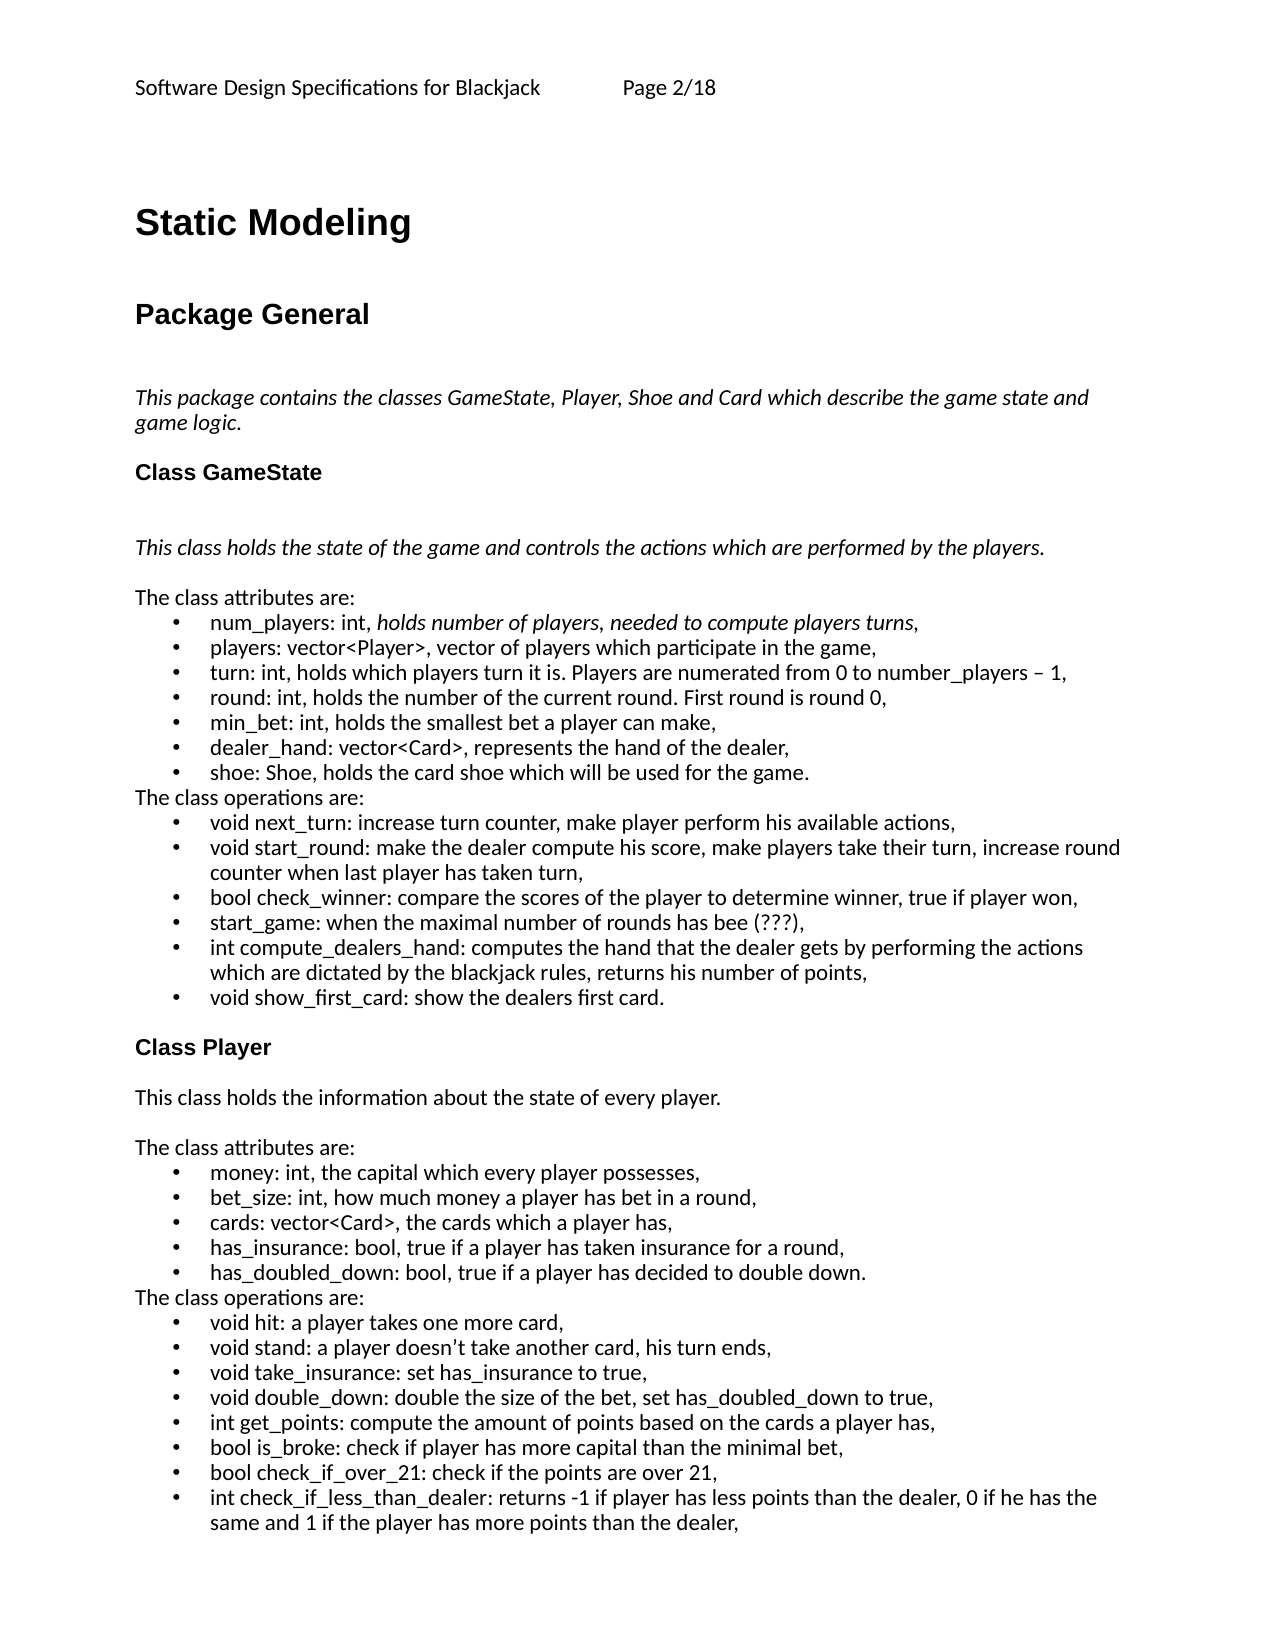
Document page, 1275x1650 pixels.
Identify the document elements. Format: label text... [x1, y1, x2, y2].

list void hit: a player takes one more card, [172, 1310, 1140, 1335]
subtitle Static Modeling [135, 200, 1140, 243]
text This package contains the classes GameState, Player, Shoe and Card which describe the game state and game logic. [135, 385, 1140, 435]
list players: vector<Player>, vector of players which participate in the game, [172, 635, 1140, 660]
list money: int, the capital which every player possesses, [172, 1160, 1140, 1185]
list void start_round: make the dealer compute his score, make players take their turn, increase round counter when last player has taken turn, [172, 835, 1140, 885]
subtitle Class Player [135, 1035, 1140, 1060]
list int compute_dealers_hand: computes the hand that the dealer gets by performing the actions which are dictated by the blackjack rules, returns his number of points, [172, 935, 1140, 985]
list round: int, holds the number of the current round. First round is round 0, [172, 685, 1140, 710]
text The class operations are: [135, 1285, 1140, 1310]
list int get_points: compute the amount of points based on the cards a player has, [172, 1410, 1140, 1435]
text This class holds the state of the game and controls the actions which are performed by the players. [135, 535, 1140, 560]
text The class attributes are: [135, 585, 1140, 610]
list shoe: Shoe, holds the card shoe which will be used for the game. [172, 760, 1140, 785]
list bool check_if_over_21: check if the points are over 21, [172, 1460, 1140, 1485]
list void take_insurance: set has_insurance to true, [172, 1360, 1140, 1385]
list bool check_winner: compare the scores of the player to determine winner, true if player won, [172, 885, 1140, 910]
list cards: vector<Card>, the cards which a player has, [172, 1210, 1140, 1235]
text The class operations are: [135, 785, 1140, 810]
subtitle Class GameState [135, 460, 1140, 485]
list bet_size: int, how much money a player has bet in a round, [172, 1185, 1140, 1210]
list has_insurance: bool, true if a player has taken insurance for a round, [172, 1235, 1140, 1260]
list num_players: int, holds number of players, needed to compute players turns, [172, 610, 1140, 635]
text This class holds the information about the state of every player. [135, 1085, 1140, 1110]
list void show_first_card: show the dealers first card. [172, 985, 1140, 1010]
list void stand: a player doesn’t take another card, his turn ends, [172, 1335, 1140, 1360]
list void double_down: double the size of the bet, set has_doubled_down to true, [172, 1385, 1140, 1410]
list turn: int, holds which players turn it is. Players are numerated from 0 to number_players – 1, [172, 660, 1140, 685]
subtitle Package General [135, 297, 1140, 331]
list void next_turn: increase turn counter, make player perform his available actions, [172, 810, 1140, 835]
text The class attributes are: [135, 1135, 1140, 1160]
list dealer_hand: vector<Card>, represents the hand of the dealer, [172, 735, 1140, 760]
list min_bet: int, holds the smallest bet a player can make, [172, 710, 1140, 735]
list int check_if_less_than_dealer: returns -1 if player has less points than the dealer, 0 if he has the same and 1 if the player has more points than the dealer, [172, 1485, 1140, 1535]
list bool is_broke: check if player has more capital than the minimal bet, [172, 1435, 1140, 1460]
list has_doubled_down: bool, true if a player has decided to double down. [172, 1260, 1140, 1285]
list start_game: when the maximal number of rounds has bee (???), [172, 910, 1140, 935]
